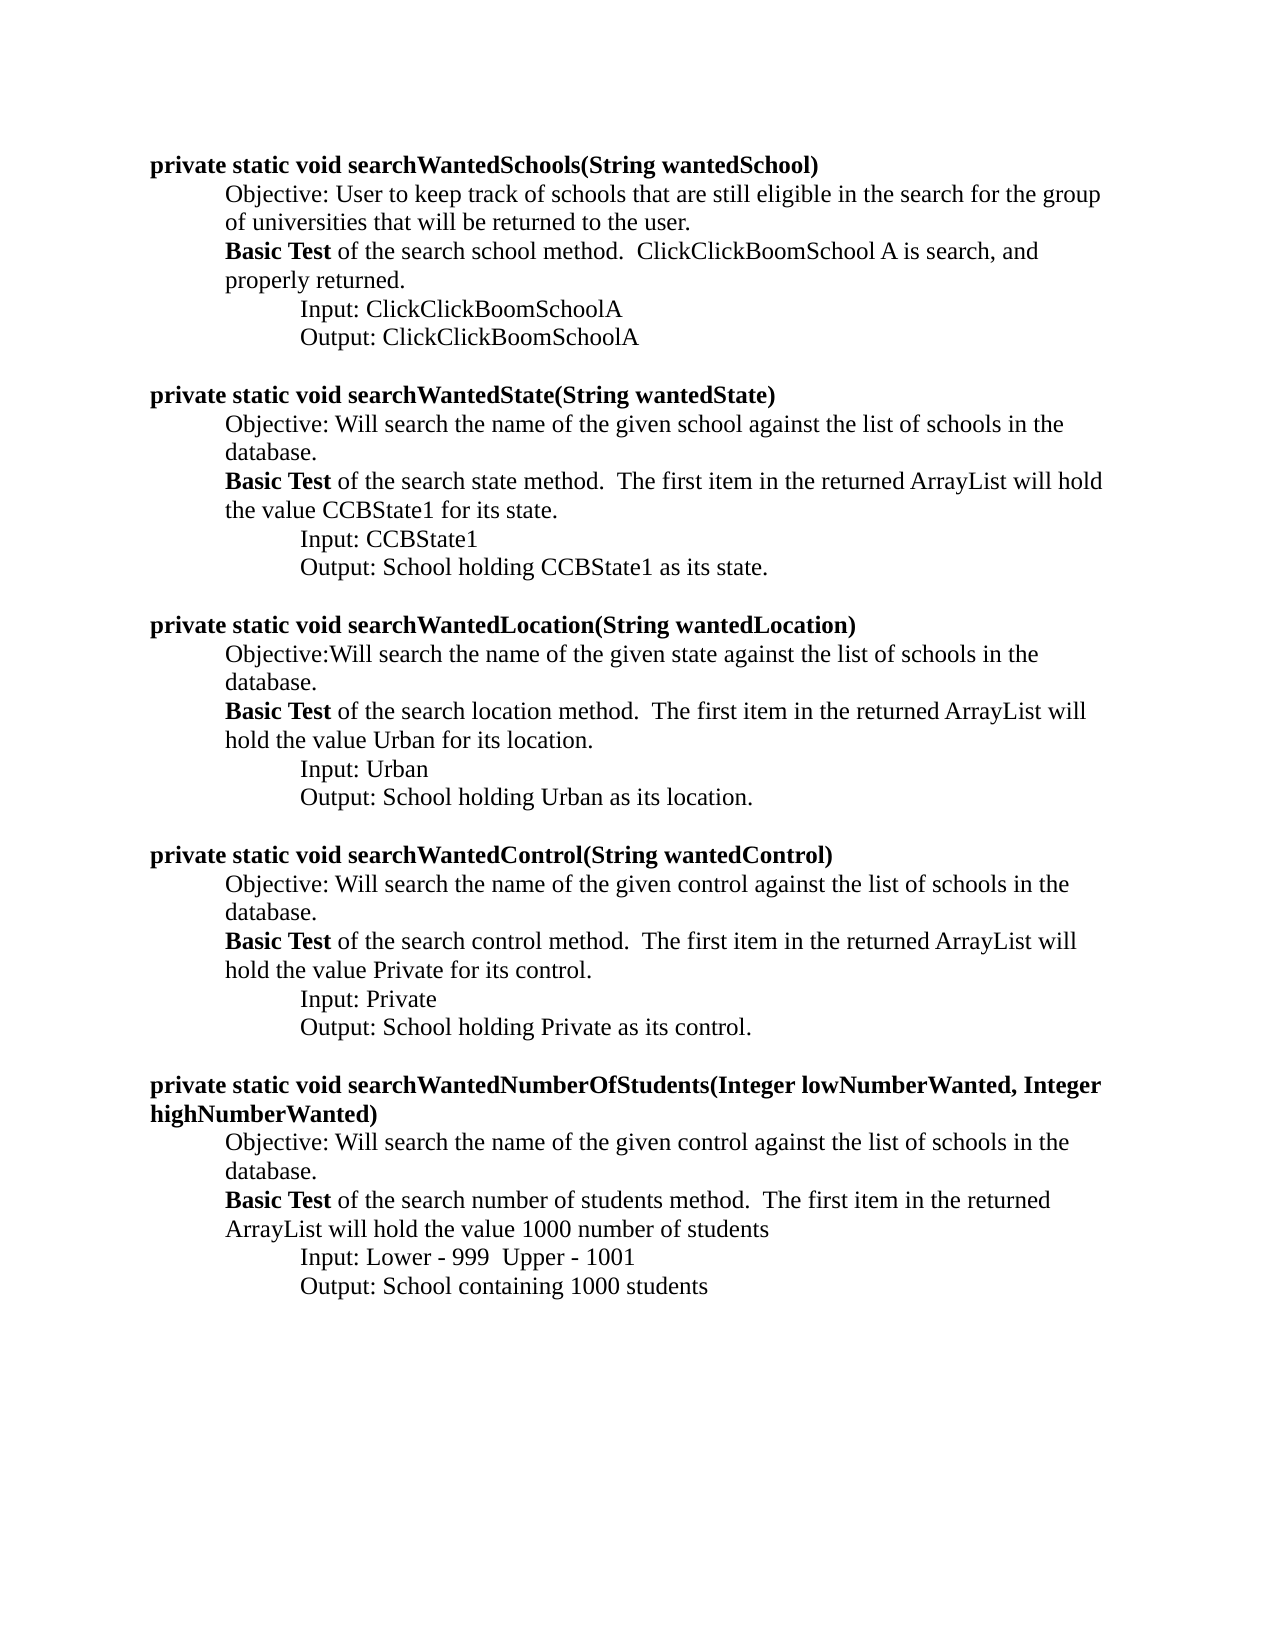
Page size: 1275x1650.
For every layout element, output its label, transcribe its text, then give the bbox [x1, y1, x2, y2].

text Output: School holding Private as its control. [225, 1012, 1125, 1041]
text Input: Private [225, 984, 1125, 1012]
text Objective: Will search the name of the given control against the list of schools in the database. [225, 1127, 1125, 1185]
text Input: Lower - 999 Upper - 1001 [225, 1242, 1125, 1271]
text private static void searchWantedLocation(String wantedLocation) [150, 610, 1125, 639]
text Input: ClickClickBoomSchoolA [225, 294, 1125, 322]
text Input: Urban [225, 754, 1125, 782]
text Basic Test of the search control method. The first item in the returned ArrayList will hold the value Private for its control. [225, 926, 1125, 984]
text Input: CCBState1 [225, 524, 1125, 552]
text Basic Test of the search state method. The first item in the returned ArrayList will hold the value CCBState1 for its state. [225, 466, 1125, 524]
text Basic Test of the search location method. The first item in the returned ArrayList will hold the value Urban for its location. [225, 696, 1125, 754]
text Objective:Will search the name of the given state against the list of schools in the database. [225, 639, 1125, 696]
text private static void searchWantedControl(String wantedControl) [150, 840, 1125, 869]
text Output: School containing 1000 students [225, 1271, 1125, 1300]
text private static void searchWantedNumberOfStudents(Integer lowNumberWanted, Integer highNumberWanted) [150, 1070, 1125, 1127]
text private static void searchWantedSchools(String wantedSchool) [150, 150, 1125, 179]
text Output: School holding Urban as its location. [225, 782, 1125, 811]
text Output: School holding CCBState1 as its state. [225, 552, 1125, 581]
text Basic Test of the search number of students method. The first item in the returned ArrayList will hold the value 1000 number of students [225, 1185, 1125, 1242]
text Objective: User to keep track of schools that are still eligible in the search for the group of universities that will be returned to the user. [225, 179, 1125, 236]
text private static void searchWantedState(String wantedState) [150, 380, 1125, 409]
text Objective: Will search the name of the given control against the list of schools in the database. [225, 869, 1125, 926]
text Output: ClickClickBoomSchoolA [225, 322, 1125, 351]
text Basic Test of the search school method. ClickClickBoomSchool A is search, and properly returned. [225, 236, 1125, 294]
text Objective: Will search the name of the given school against the list of schools in the database. [225, 409, 1125, 466]
